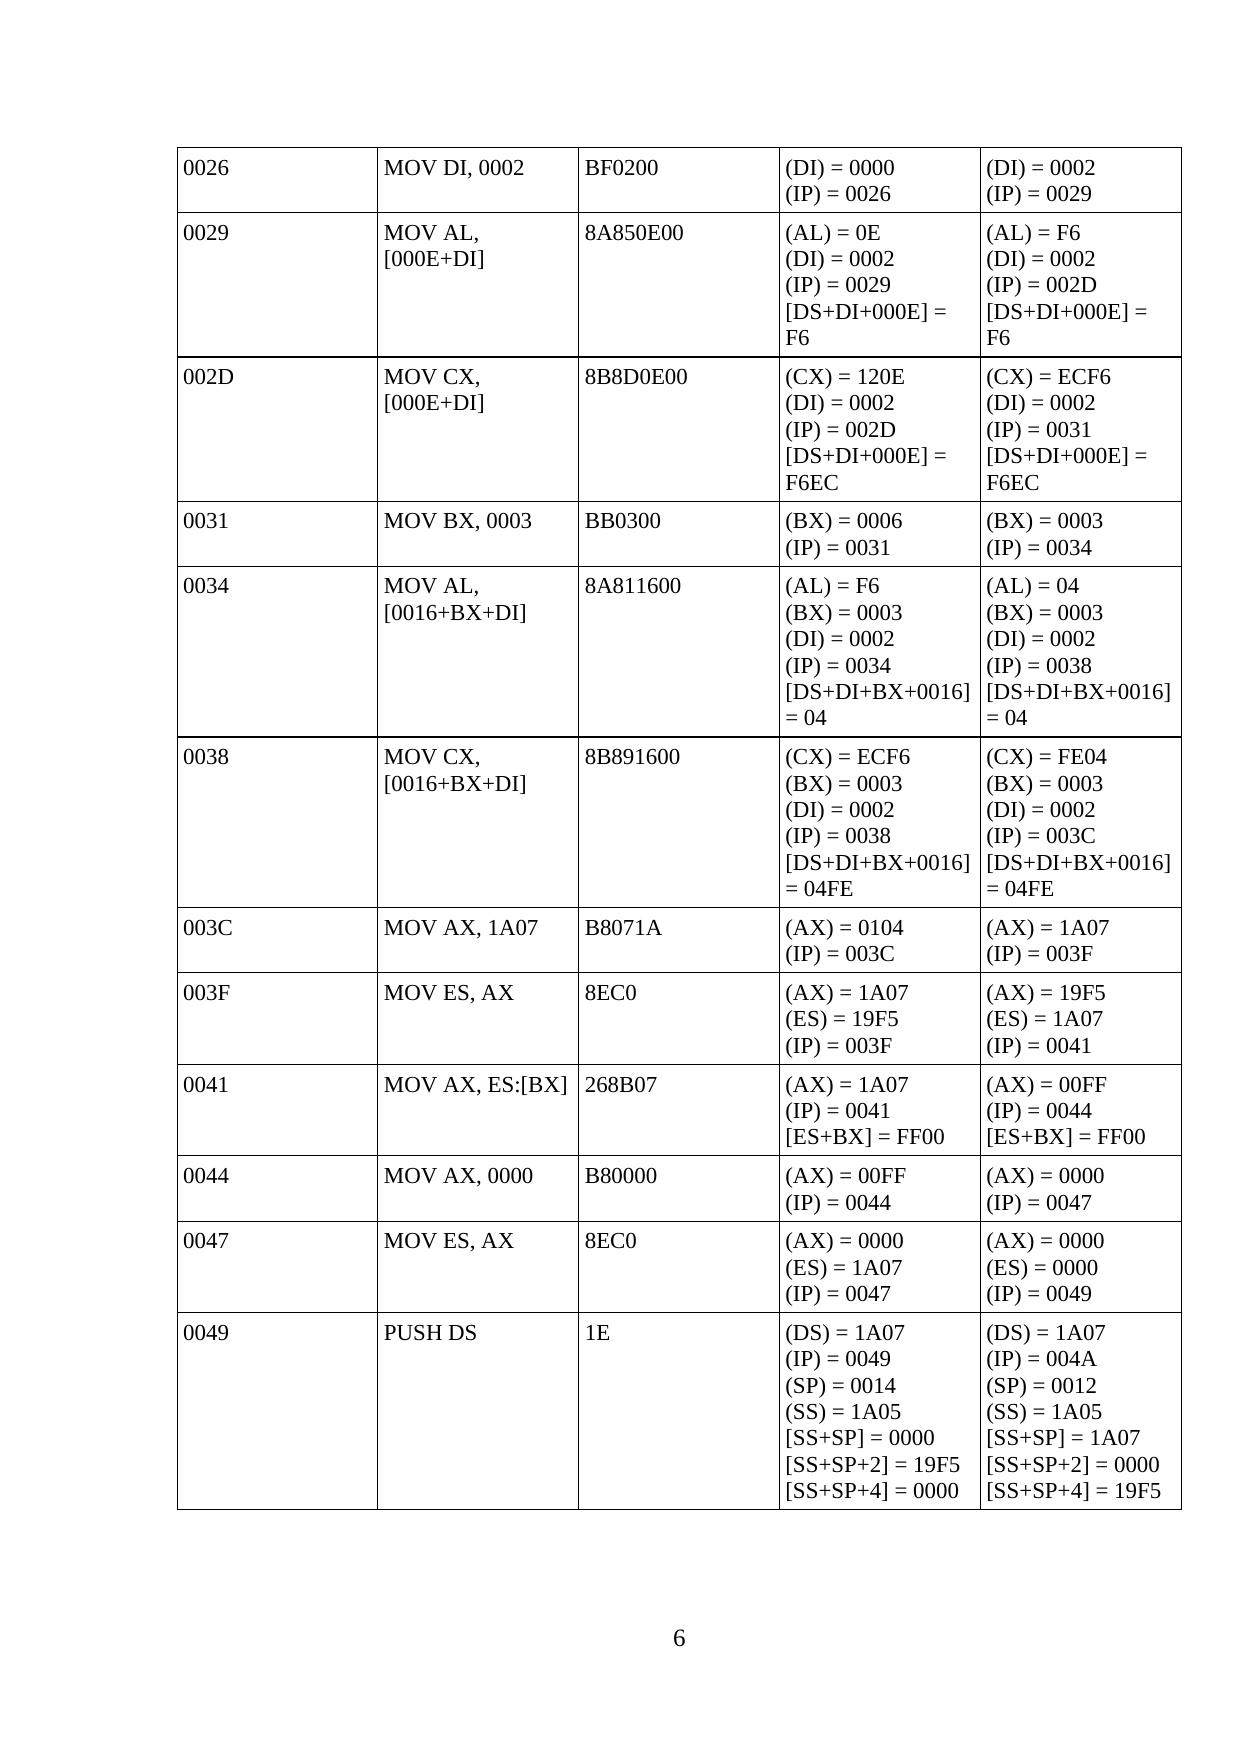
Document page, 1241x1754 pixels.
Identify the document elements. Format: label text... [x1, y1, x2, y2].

table_cell (BX) = 0003 (IP) = 0034 [981, 502, 1181, 566]
table_cell 0041 [178, 1065, 377, 1155]
table_cell 003F [178, 973, 377, 1064]
table_cell (BX) = 0006 (IP) = 0031 [780, 502, 980, 566]
table_header MOV DI, 0002 [378, 148, 578, 212]
table_cell 0047 [178, 1222, 377, 1312]
table_cell BB0300 [579, 502, 779, 566]
table_cell MOV AX, 1A07 [378, 908, 578, 972]
table_cell 8B8D0E00 [579, 358, 779, 501]
table_cell (AX) = 0000 (ES) = 1A07 (IP) = 0047 [780, 1222, 980, 1312]
table_cell (CX) = ECF6 (DI) = 0002 (IP) = 0031 [DS+DI+000E] = F6EC [981, 358, 1181, 501]
table_cell 8EC0 [579, 1222, 779, 1312]
table_cell (AL) = 04 (BX) = 0003 (DI) = 0002 (IP) = 0038 [DS+DI+BX+0016] = 04 [981, 567, 1181, 736]
table_cell 8B891600 [579, 738, 779, 907]
table_cell MOV AL, [000E+DI] [378, 213, 578, 356]
table_cell 0034 [178, 567, 377, 736]
table_cell (CX) = FE04 (BX) = 0003 (DI) = 0002 (IP) = 003C [DS+DI+BX+0016] = 04FE [981, 738, 1181, 907]
table_cell 003C [178, 908, 377, 972]
table_cell 8A850E00 [579, 213, 779, 356]
table_cell B8071A [579, 908, 779, 972]
table_header 0026 [178, 148, 377, 212]
table_header (DI) = 0000 (IP) = 0026 [780, 148, 980, 212]
table_cell (AX) = 00FF (IP) = 0044 [780, 1156, 980, 1221]
table_cell (AL) = F6 (DI) = 0002 (IP) = 002D [DS+DI+000E] = F6 [981, 213, 1181, 356]
table_cell PUSH DS [378, 1313, 578, 1509]
table_cell MOV BX, 0003 [378, 502, 578, 566]
table_cell 002D [178, 358, 377, 501]
table_header BF0200 [579, 148, 779, 212]
table_cell 0044 [178, 1156, 377, 1221]
table_cell (AX) = 1A07 (IP) = 0041 [ES+BX] = FF00 [780, 1065, 980, 1155]
table_cell (DS) = 1A07 (IP) = 004A (SP) = 0012 (SS) = 1A05 [SS+SP] = 1A07 [SS+SP+2] = 0000 [SS+SP+4] = 19F5 [981, 1313, 1181, 1509]
table_cell MOV CX, [000E+DI] [378, 358, 578, 501]
table_header (DI) = 0002 (IP) = 0029 [981, 148, 1181, 212]
table_cell (DS) = 1A07 (IP) = 0049 (SP) = 0014 (SS) = 1A05 [SS+SP] = 0000 [SS+SP+2] = 19F5 [SS+SP+4] = 0000 [780, 1313, 980, 1509]
table_cell MOV CX, [0016+BX+DI] [378, 738, 578, 907]
table_cell MOV ES, AX [378, 1222, 578, 1312]
table_cell (AX) = 1A07 (ES) = 19F5 (IP) = 003F [780, 973, 980, 1064]
table_cell 0049 [178, 1313, 377, 1509]
table_cell (AX) = 0000 (ES) = 0000 (IP) = 0049 [981, 1222, 1181, 1312]
table_cell MOV AL, [0016+BX+DI] [378, 567, 578, 736]
table_cell (AX) = 0104 (IP) = 003C [780, 908, 980, 972]
table_cell 8A811600 [579, 567, 779, 736]
table_cell (CX) = 120E (DI) = 0002 (IP) = 002D [DS+DI+000E] = F6EC [780, 358, 980, 501]
table_cell 0038 [178, 738, 377, 907]
table_cell MOV AX, 0000 [378, 1156, 578, 1221]
table_cell 1E [579, 1313, 779, 1509]
table_cell (AX) = 00FF (IP) = 0044 [ES+BX] = FF00 [981, 1065, 1181, 1155]
table_cell MOV AX, ES:[BX] [378, 1065, 578, 1155]
table_cell (AX) = 19F5 (ES) = 1A07 (IP) = 0041 [981, 973, 1181, 1064]
table_cell (AX) = 0000 (IP) = 0047 [981, 1156, 1181, 1221]
table_cell 8EC0 [579, 973, 779, 1064]
table_cell B80000 [579, 1156, 779, 1221]
table_cell MOV ES, AX [378, 973, 578, 1064]
table_cell 268B07 [579, 1065, 779, 1155]
table_cell (CX) = ECF6 (BX) = 0003 (DI) = 0002 (IP) = 0038 [DS+DI+BX+0016] = 04FE [780, 738, 980, 907]
table_cell (AL) = F6 (BX) = 0003 (DI) = 0002 (IP) = 0034 [DS+DI+BX+0016] = 04 [780, 567, 980, 736]
table_cell 0029 [178, 213, 377, 356]
table_cell (AX) = 1A07 (IP) = 003F [981, 908, 1181, 972]
table_cell (AL) = 0E (DI) = 0002 (IP) = 0029 [DS+DI+000E] = F6 [780, 213, 980, 356]
table_cell 0031 [178, 502, 377, 566]
